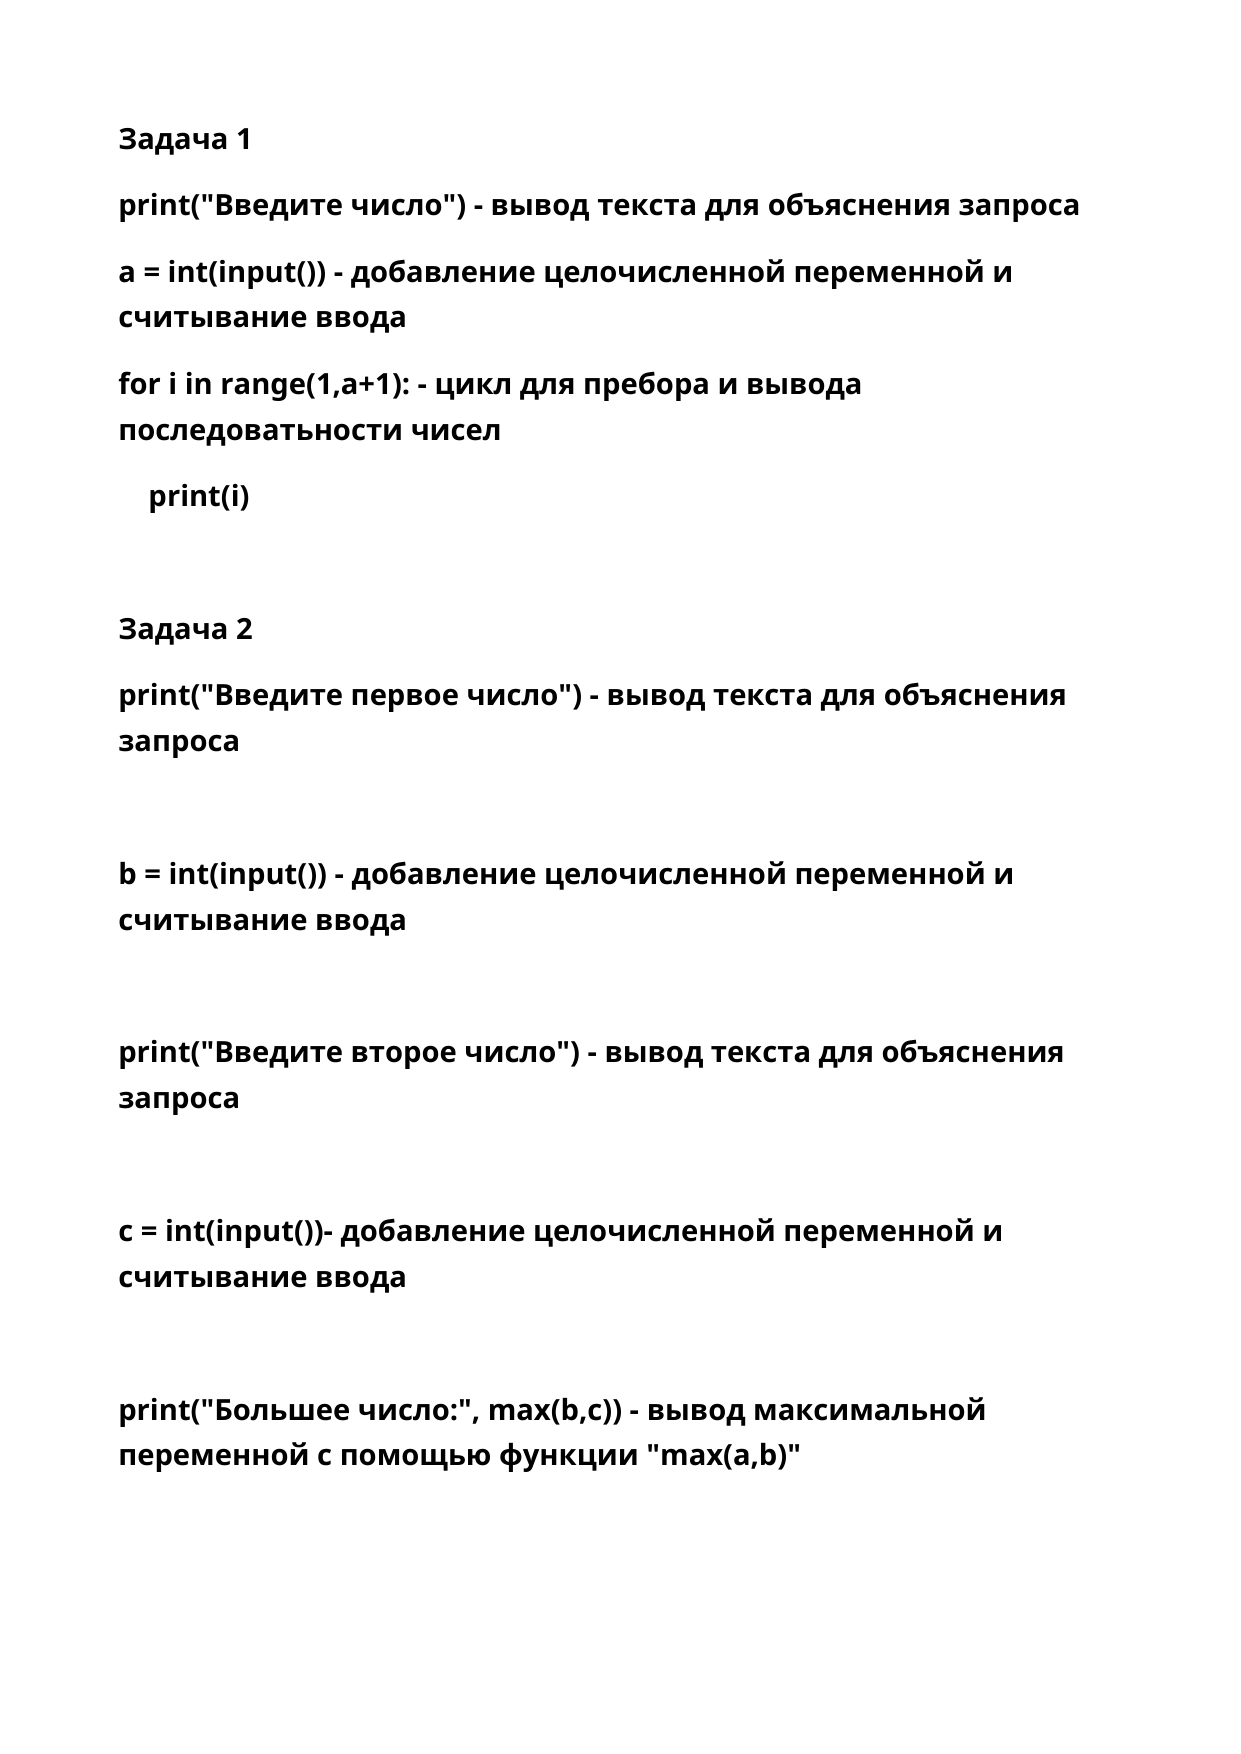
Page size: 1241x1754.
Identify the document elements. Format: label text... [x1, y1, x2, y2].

text for i in range(1,a+1): - цикл для пребора и вывода последоватьности чисел [118, 363, 1122, 448]
text print("Введите второе число") - вывод текста для объяснения запроса [118, 1032, 1122, 1117]
text print("Введите первое число") - вывод текста для объяснения запроса [118, 674, 1122, 760]
text print(i) [118, 475, 1122, 515]
text print("Введите число") - вывод текста для объяснения запроса [118, 184, 1122, 224]
text Задача 2 [118, 608, 1122, 648]
text b = int(input()) - добавление целочисленной переменной и считывание ввода [118, 853, 1122, 938]
text a = int(input()) - добавление целочисленной переменной и считывание ввода [118, 251, 1122, 336]
text Задача 1 [118, 118, 1122, 158]
text print("Большее число:", max(b,c)) - вывод максимальной переменной с помощью функции "max(a,b)" [118, 1389, 1122, 1474]
text c = int(input())- добавление целочисленной переменной и считывание ввода [118, 1210, 1122, 1296]
